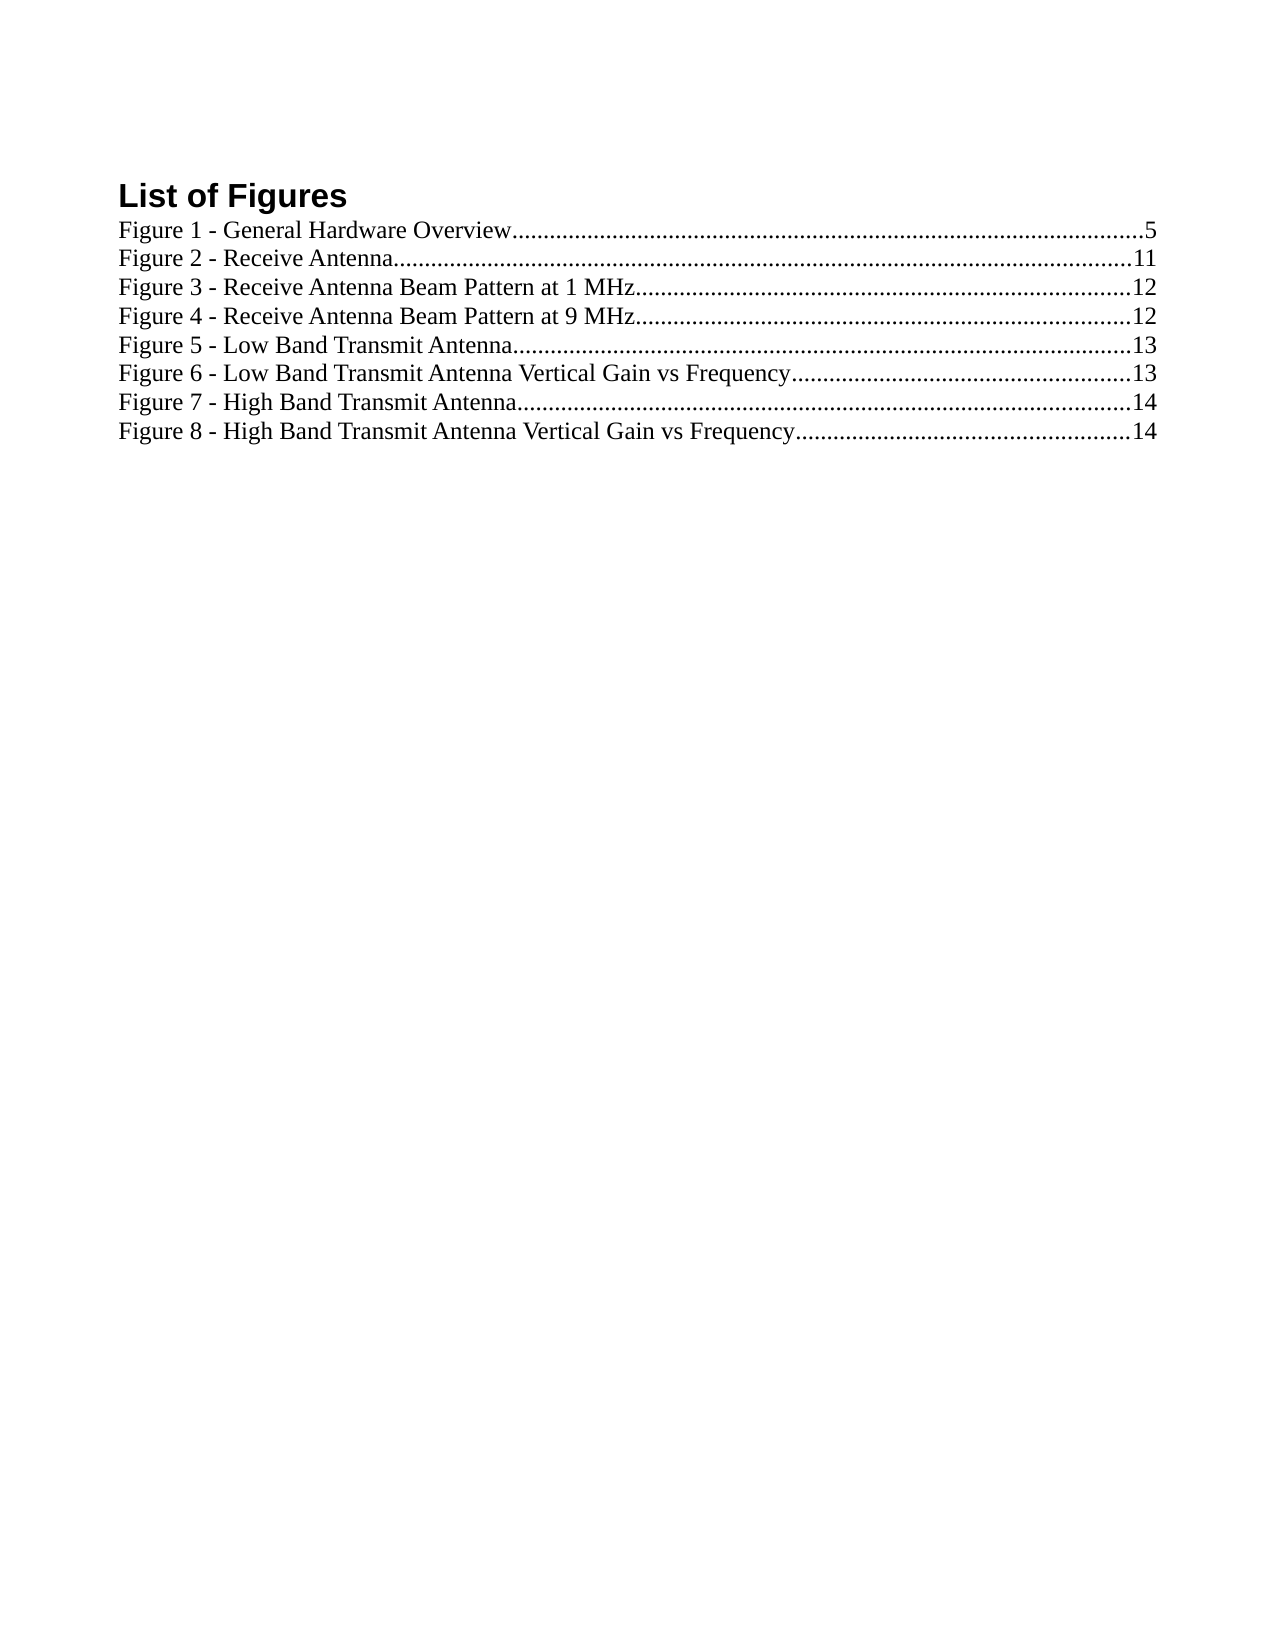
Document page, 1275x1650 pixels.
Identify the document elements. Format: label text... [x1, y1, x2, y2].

text Figure 8 - High Band Transmit Antenna Vertical Gain vs Frequency 14 [118, 416, 1157, 445]
text Figure 7 - High Band Transmit Antenna 14 [118, 387, 1157, 416]
text Figure 2 - Receive Antenna 11 [118, 243, 1157, 272]
text Figure 5 - Low Band Transmit Antenna 13 [118, 330, 1157, 358]
text Figure 3 - Receive Antenna Beam Pattern at 1 MHz 12 [118, 272, 1157, 301]
text Figure 1 - General Hardware Overview 5 [118, 215, 1157, 243]
subtitle List of Figures [118, 176, 1157, 215]
text Figure 4 - Receive Antenna Beam Pattern at 9 MHz 12 [118, 301, 1157, 330]
text Figure 6 - Low Band Transmit Antenna Vertical Gain vs Frequency 13 [118, 358, 1157, 387]
